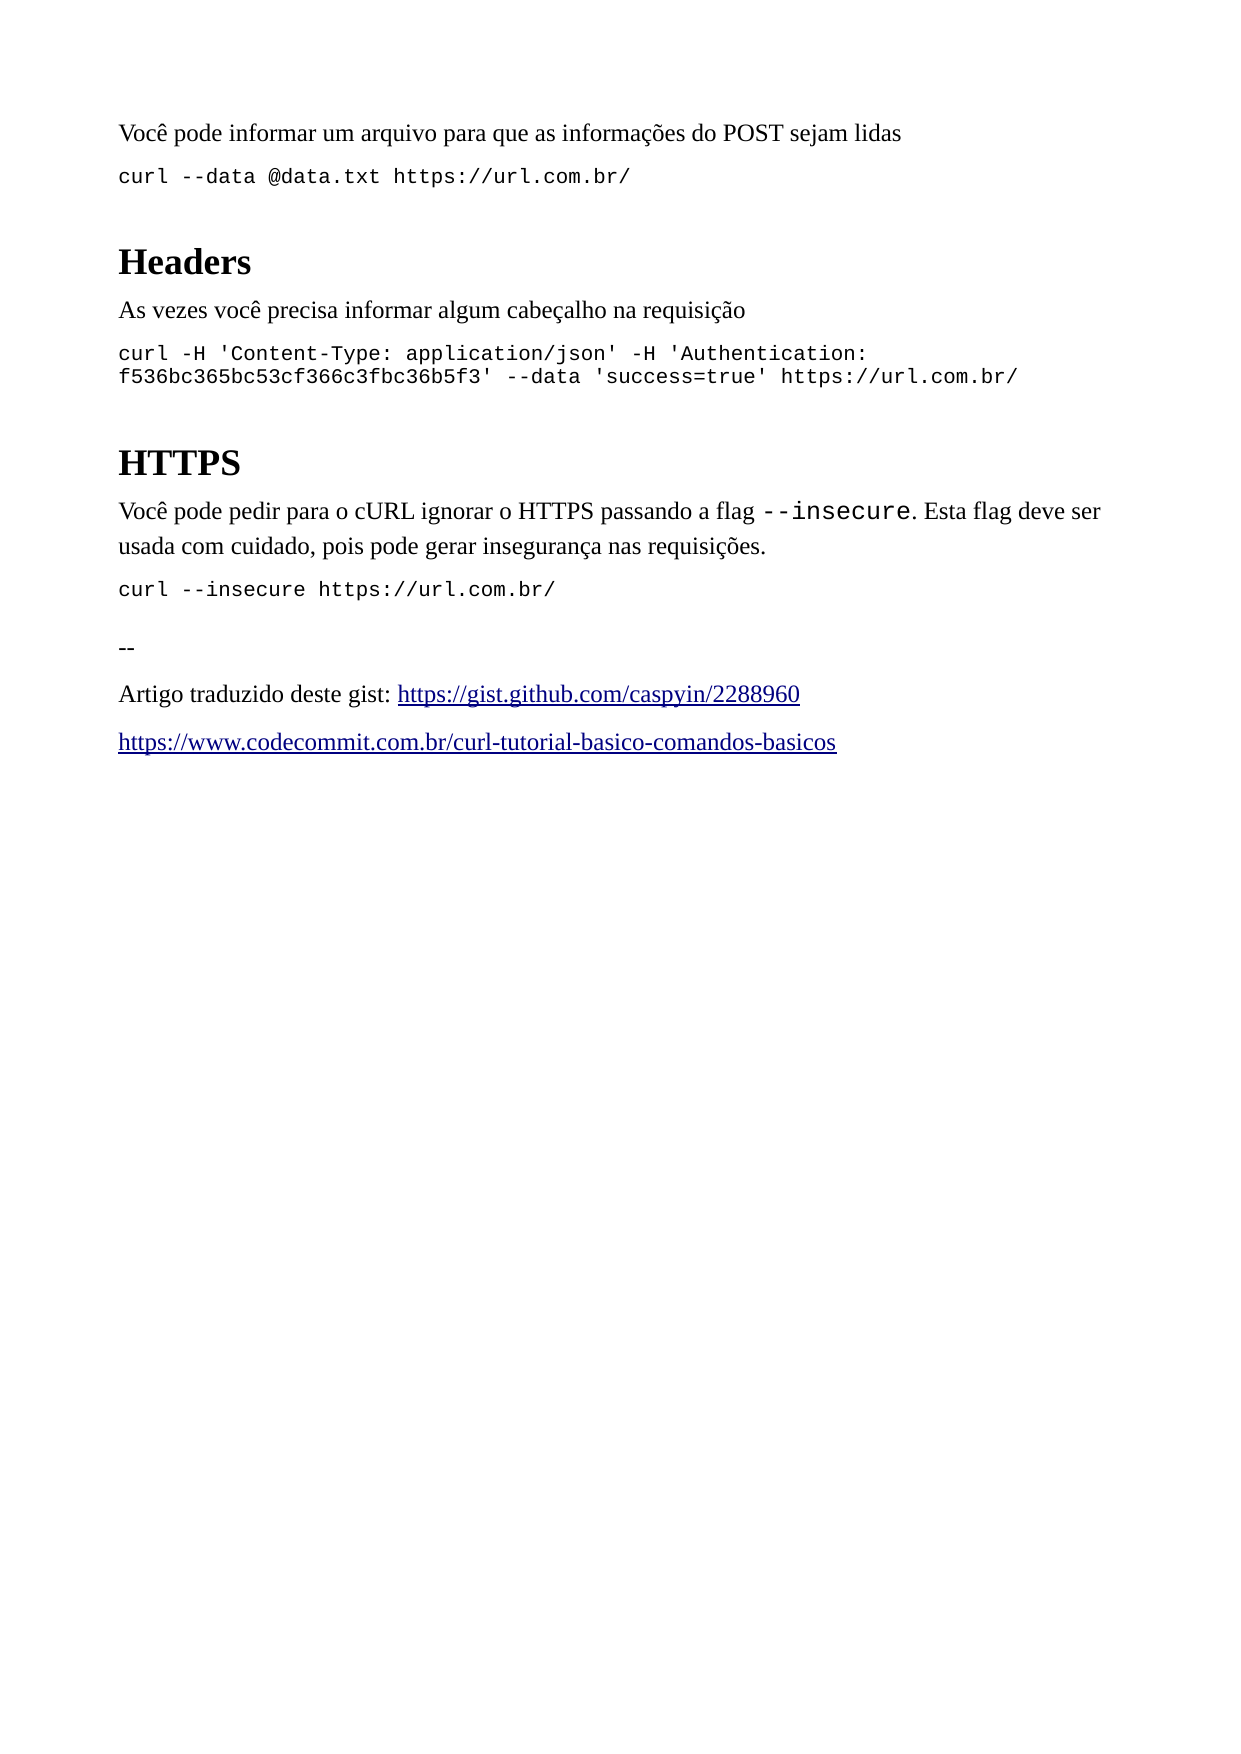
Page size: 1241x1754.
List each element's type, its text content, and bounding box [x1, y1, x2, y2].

text Você pode informar um arquivo para que as informações do POST sejam lidas [118, 118, 1122, 147]
text curl -H 'Content-Type: application/json' -H 'Authentication: f536bc365bc53cf366c3fbc36b5f3' --data 'success=true' https://url.com.br/ [118, 343, 1122, 390]
text -- [118, 632, 1122, 661]
text curl --data @data.txt https://url.com.br/ [118, 166, 1122, 189]
subtitle HTTPS [118, 441, 1122, 484]
text https://www.codecommit.com.br/curl-tutorial-basico-comandos-basicos [118, 727, 1122, 756]
text As vezes você precisa informar algum cabeçalho na requisição [118, 295, 1122, 324]
text curl --insecure https://url.com.br/ [118, 579, 1122, 602]
text Você pode pedir para o cURL ignorar o HTTPS passando a flag --insecure. Esta flag deve ser usada com cuidado, pois pode gerar insegurança nas requisições. [118, 496, 1122, 560]
text Artigo traduzido deste gist: https://gist.github.com/caspyin/2288960 [118, 679, 1122, 708]
subtitle Headers [118, 240, 1122, 283]
